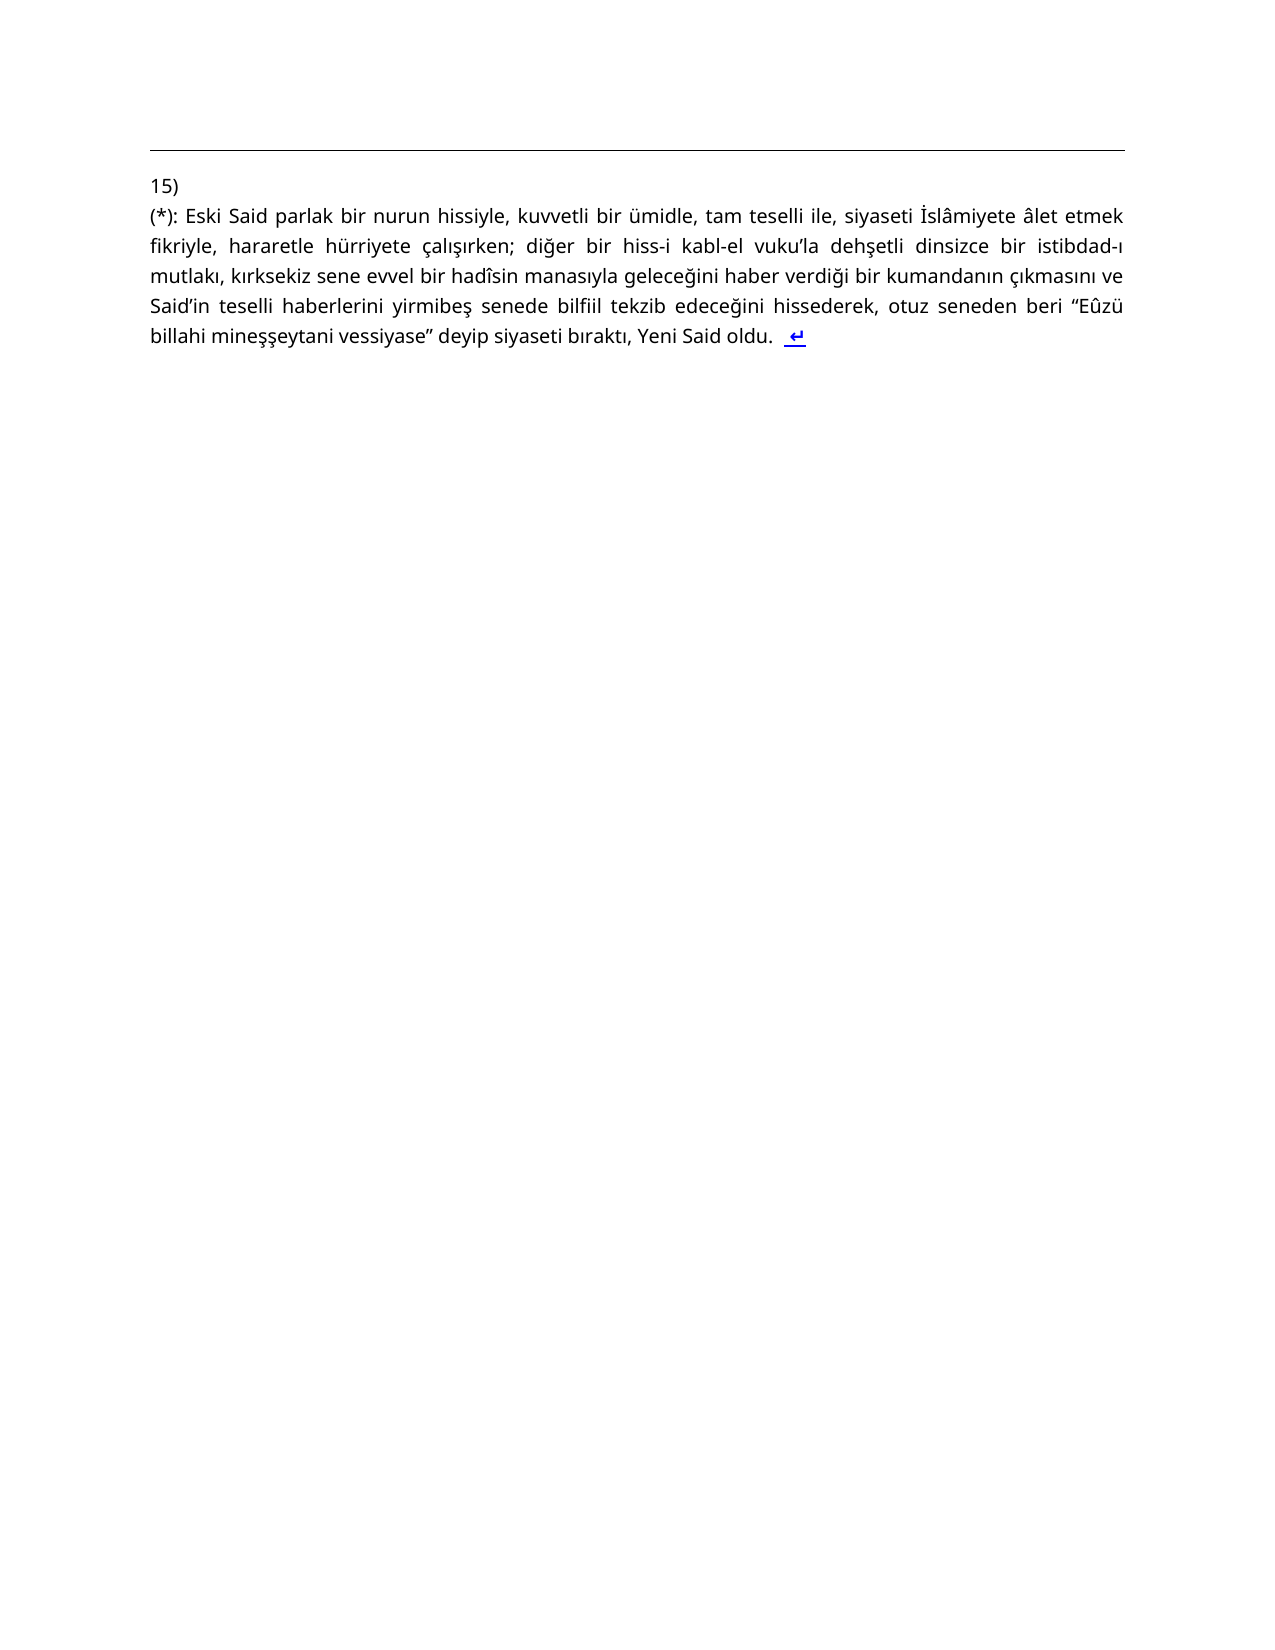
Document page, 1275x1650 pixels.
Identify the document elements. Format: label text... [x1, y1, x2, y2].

text (*): Eski Said parlak bir nurun hissiyle, kuvvetli bir ümidle, tam teselli ile, siyaseti İslâmiyete âlet etmek fikriyle, hararetle hürriyete çalışırken; diğer bir hiss-i kabl-el vuku’la dehşetli dinsizce bir istibdad-ı mutlakı, kırksekiz sene evvel bir hadîsin manasıyla geleceğini haber verdiği bir kumandanın çıkmasını ve Said’in teselli haberlerini yirmibeş senede bilfiil tekzib edeceğini hissederek, otuz seneden beri “Eûzü billahi mineşşeytani vessiyase” deyip siyaseti bıraktı, Yeni Said oldu. ↵ [150, 199, 1125, 349]
text 15) [150, 151, 1125, 199]
